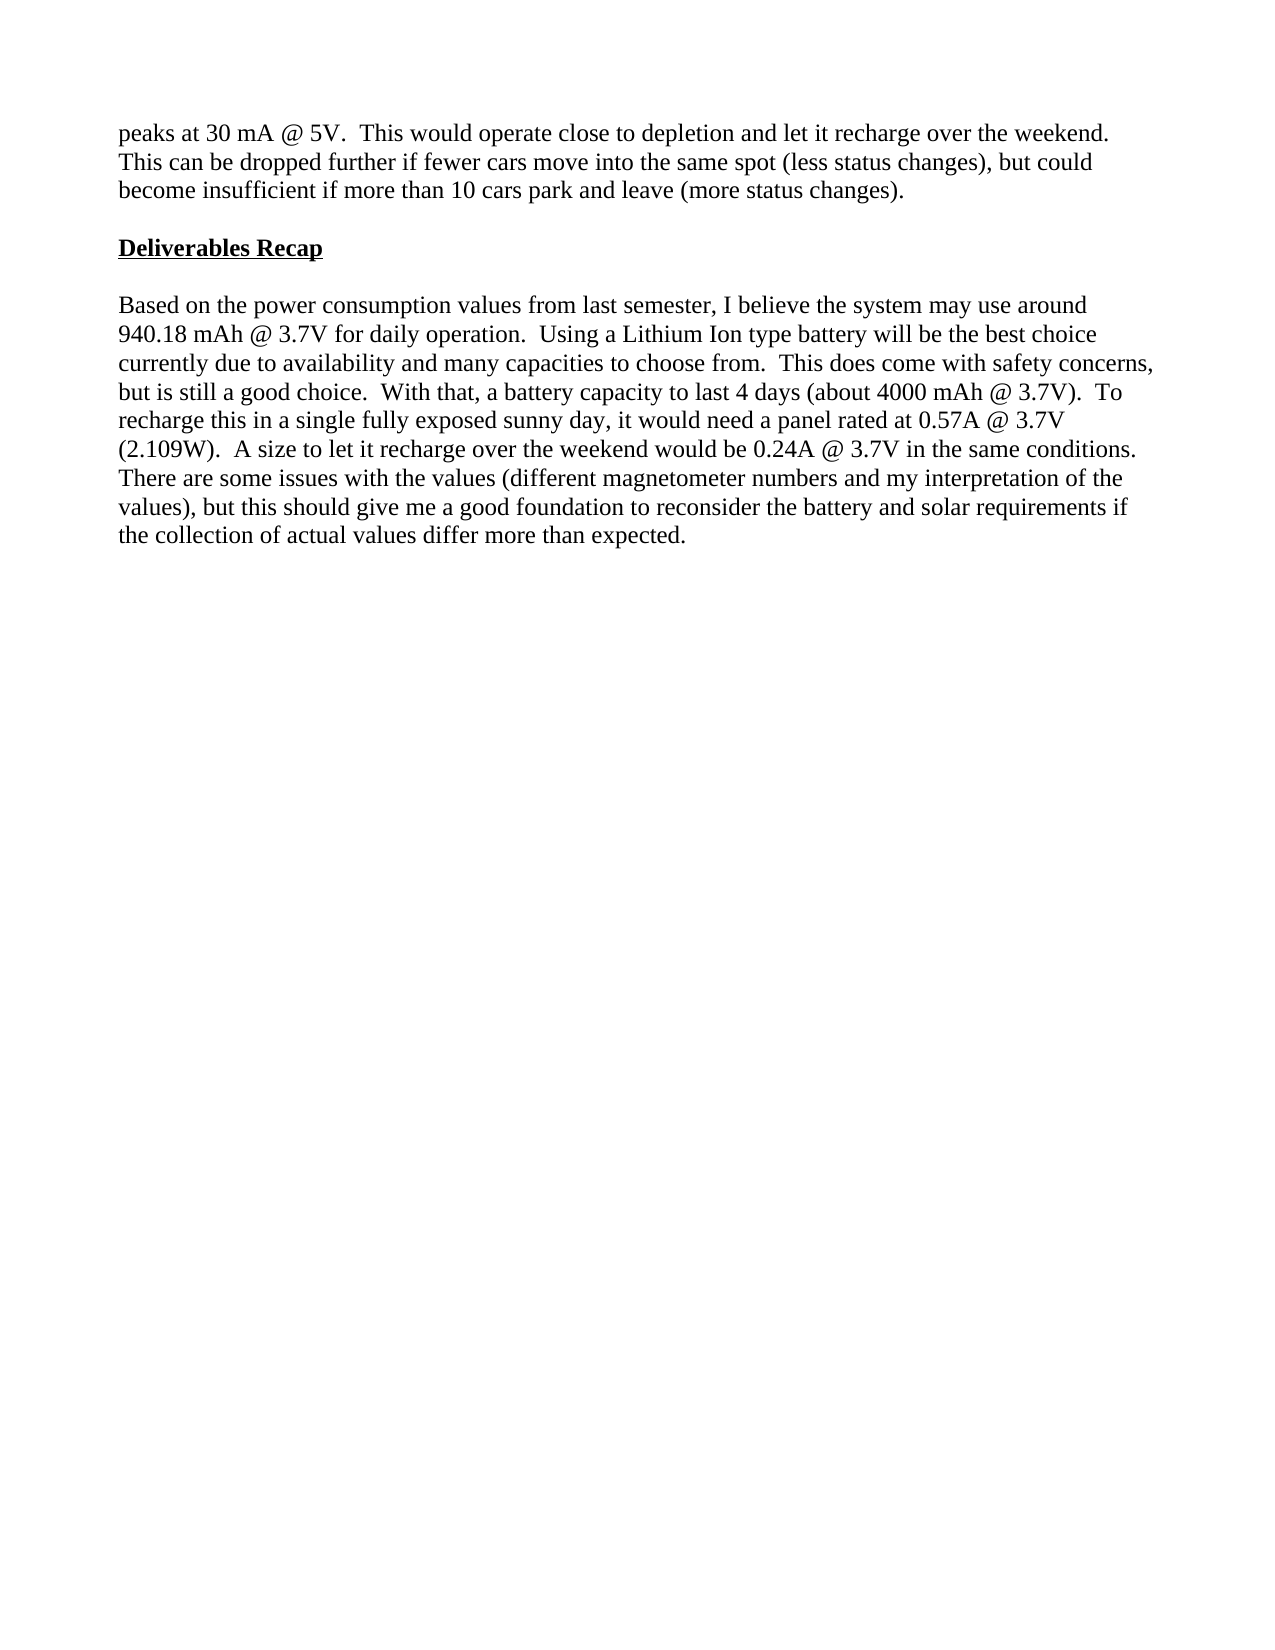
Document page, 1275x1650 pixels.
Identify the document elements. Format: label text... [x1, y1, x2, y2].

text Deliverables Recap [118, 233, 1157, 262]
text peaks at 30 mA @ 5V. This would operate close to depletion and let it recharge over the weekend. This can be dropped further if fewer cars move into the same spot (less status changes), but could become insufficient if more than 10 cars park and leave (more status changes). [118, 118, 1157, 204]
text Based on the power consumption values from last semester, I believe the system may use around 940.18 mAh @ 3.7V for daily operation. Using a Lithium Ion type battery will be the best choice currently due to availability and many capacities to choose from. This does come with safety concerns, but is still a good choice. With that, a battery capacity to last 4 days (about 4000 mAh @ 3.7V). To recharge this in a single fully exposed sunny day, it would need a panel rated at 0.57A @ 3.7V (2.109W). A size to let it recharge over the weekend would be 0.24A @ 3.7V in the same conditions. There are some issues with the values (different magnetometer numbers and my interpretation of the values), but this should give me a good foundation to reconsider the battery and solar requirements if the collection of actual values differ more than expected. [118, 291, 1157, 549]
